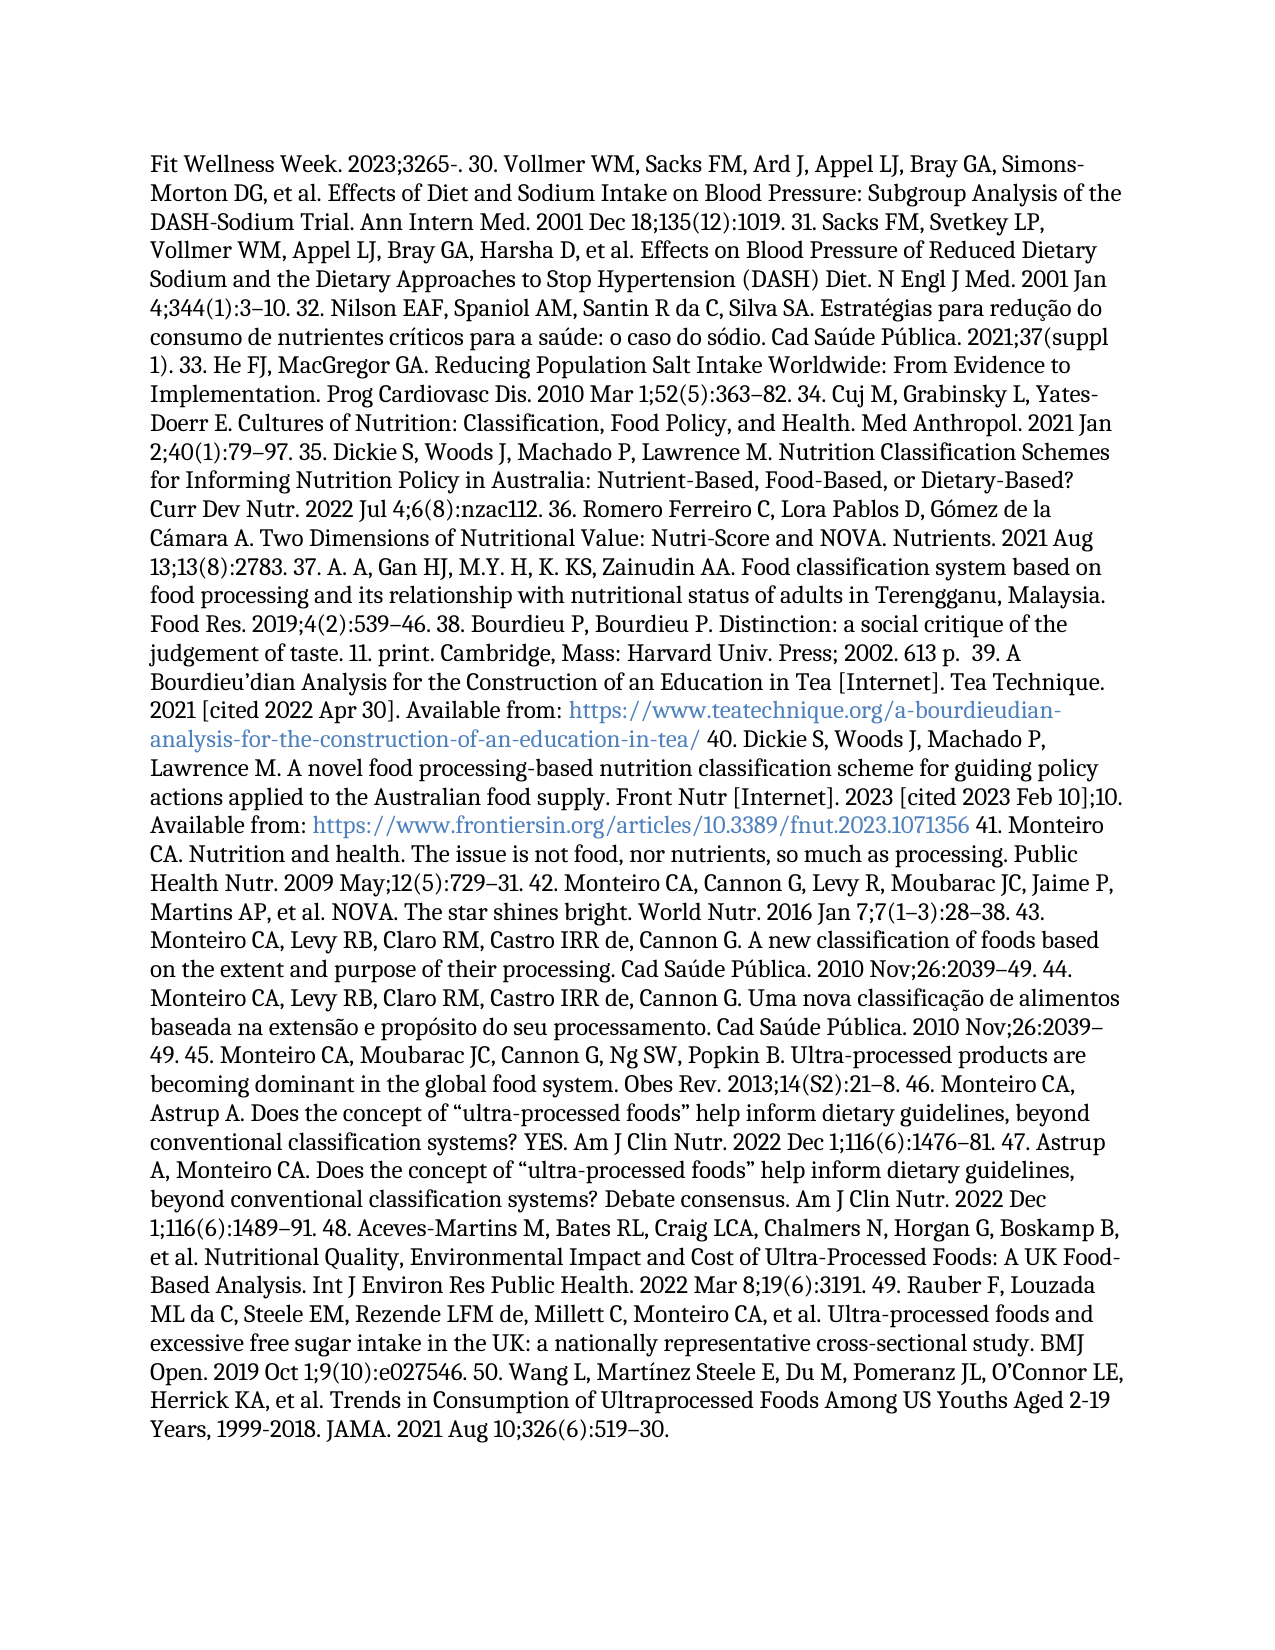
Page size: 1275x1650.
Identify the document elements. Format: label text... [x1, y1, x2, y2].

text Fit Wellness Week. 2023;3265-. 30. Vollmer WM, Sacks FM, Ard J, Appel LJ, Bray GA, Simons-Morton DG, et al. Effects of Diet and Sodium Intake on Blood Pressure: Subgroup Analysis of the DASH-Sodium Trial. Ann Intern Med. 2001 Dec 18;135(12):1019. 31. Sacks FM, Svetkey LP, Vollmer WM, Appel LJ, Bray GA, Harsha D, et al. Effects on Blood Pressure of Reduced Dietary Sodium and the Dietary Approaches to Stop Hypertension (DASH) Diet. N Engl J Med. 2001 Jan 4;344(1):3–10. 32. Nilson EAF, Spaniol AM, Santin R da C, Silva SA. Estratégias para redução do consumo de nutrientes críticos para a saúde: o caso do sódio. Cad Saúde Pública. 2021;37(suppl 1). 33. He FJ, MacGregor GA. Reducing Population Salt Intake Worldwide: From Evidence to Implementation. Prog Cardiovasc Dis. 2010 Mar 1;52(5):363–82. 34. Cuj M, Grabinsky L, Yates-Doerr E. Cultures of Nutrition: Classification, Food Policy, and Health. Med Anthropol. 2021 Jan 2;40(1):79–97. 35. Dickie S, Woods J, Machado P, Lawrence M. Nutrition Classification Schemes for Informing Nutrition Policy in Australia: Nutrient-Based, Food-Based, or Dietary-Based? Curr Dev Nutr. 2022 Jul 4;6(8):nzac112. 36. Romero Ferreiro C, Lora Pablos D, Gómez de la Cámara A. Two Dimensions of Nutritional Value: Nutri-Score and NOVA. Nutrients. 2021 Aug 13;13(8):2783. 37. A. A, Gan HJ, M.Y. H, K. KS, Zainudin AA. Food classification system based on food processing and its relationship with nutritional status of adults in Terengganu, Malaysia. Food Res. 2019;4(2):539–46. 38. Bourdieu P, Bourdieu P. Distinction: a social critique of the judgement of taste. 11. print. Cambridge, Mass: Harvard Univ. Press; 2002. 613 p. 39. A Bourdieu’dian Analysis for the Construction of an Education in Tea [Internet]. Tea Technique. 2021 [cited 2022 Apr 30]. Available from: https://www.teatechnique.org/a-bourdieudian-analysis-for-the-construction-of-an-education-in-tea/ 40. Dickie S, Woods J, Machado P, Lawrence M. A novel food processing-based nutrition classification scheme for guiding policy actions applied to the Australian food supply. Front Nutr [Internet]. 2023 [cited 2023 Feb 10];10. Available from: https://www.frontiersin.org/articles/10.3389/fnut.2023.1071356 41. Monteiro CA. Nutrition and health. The issue is not food, nor nutrients, so much as processing. Public Health Nutr. 2009 May;12(5):729–31. 42. Monteiro CA, Cannon G, Levy R, Moubarac JC, Jaime P, Martins AP, et al. NOVA. The star shines bright. World Nutr. 2016 Jan 7;7(1–3):28–38. 43. Monteiro CA, Levy RB, Claro RM, Castro IRR de, Cannon G. A new classification of foods based on the extent and purpose of their processing. Cad Saúde Pública. 2010 Nov;26:2039–49. 44. Monteiro CA, Levy RB, Claro RM, Castro IRR de, Cannon G. Uma nova classificação de alimentos baseada na extensão e propósito do seu processamento. Cad Saúde Pública. 2010 Nov;26:2039–49. 45. Monteiro CA, Moubarac JC, Cannon G, Ng SW, Popkin B. Ultra-processed products are becoming dominant in the global food system. Obes Rev. 2013;14(S2):21–8. 46. Monteiro CA, Astrup A. Does the concept of “ultra-processed foods” help inform dietary guidelines, beyond conventional classification systems? YES. Am J Clin Nutr. 2022 Dec 1;116(6):1476–81. 47. Astrup A, Monteiro CA. Does the concept of “ultra-processed foods” help inform dietary guidelines, beyond conventional classification systems? Debate consensus. Am J Clin Nutr. 2022 Dec 1;116(6):1489–91. 48. Aceves-Martins M, Bates RL, Craig LCA, Chalmers N, Horgan G, Boskamp B, et al. Nutritional Quality, Environmental Impact and Cost of Ultra-Processed Foods: A UK Food-Based Analysis. Int J Environ Res Public Health. 2022 Mar 8;19(6):3191. 49. Rauber F, Louzada ML da C, Steele EM, Rezende LFM de, Millett C, Monteiro CA, et al. Ultra-processed foods and excessive free sugar intake in the UK: a nationally representative cross-sectional study. BMJ Open. 2019 Oct 1;9(10):e027546. 50. Wang L, Martínez Steele E, Du M, Pomeranz JL, O’Connor LE, Herrick KA, et al. Trends in Consumption of Ultraprocessed Foods Among US Youths Aged 2-19 Years, 1999-2018. JAMA. 2021 Aug 10;326(6):519–30. [150, 150, 1125, 1444]
